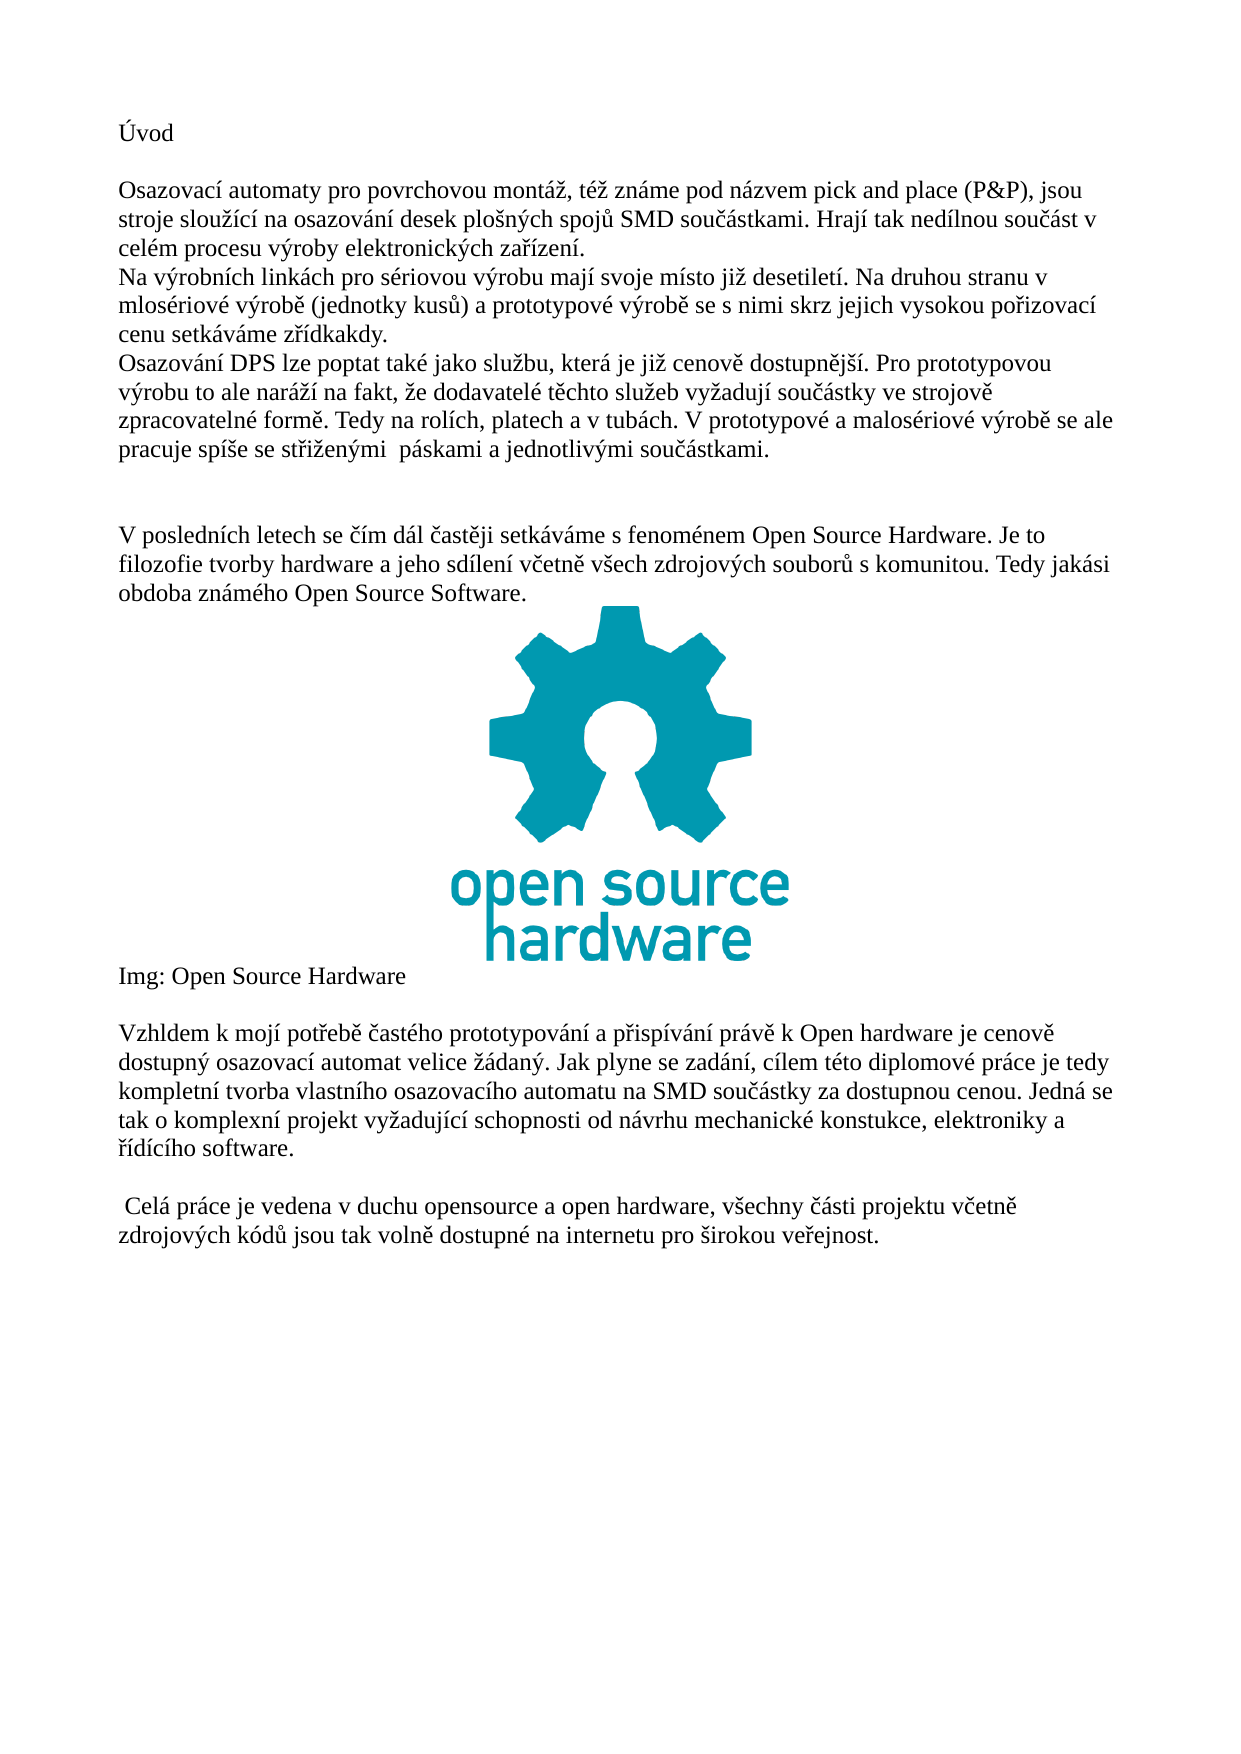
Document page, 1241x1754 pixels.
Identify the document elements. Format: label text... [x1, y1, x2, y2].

text Úvod [118, 118, 1122, 147]
text Osazovací automaty pro povrchovou montáž, též známe pod názvem pick and place (P&P), jsou stroje sloužící na osazování desek plošných spojů SMD součástkami. Hrají tak nedílnou součást v celém procesu výroby elektronických zařízení. [118, 176, 1122, 262]
text Na výrobních linkách pro sériovou výrobu mají svoje místo již desetiletí. Na druhou stranu v mlosériové výrobě (jednotky kusů) a prototypové výrobě se s nimi skrz jejich vysokou pořizovací cenu setkáváme zřídkakdy. [118, 262, 1122, 348]
text Vzhldem k mojí potřebě častého prototypování a přispívání právě k Open hardware je cenově dostupný osazovací automat velice žádaný. Jak plyne se zadání, cílem této diplomové práce je tedy kompletní tvorba vlastního osazovacího automatu na SMD součástky za dostupnou cenou. Jedná se tak o komplexní projekt vyžadující schopnosti od návrhu mechanické konstukce, elektroniky a řídícího software. [118, 1018, 1122, 1162]
text V posledních letech se čím dál častěji setkáváme s fenoménem Open Source Hardware. Je to filozofie tvorby hardware a jeho sdílení včetně všech zdrojových souborů s komunitou. Tedy jakási obdoba známého Open Source Software. [118, 521, 1122, 607]
text Osazování DPS lze poptat také jako službu, která je již cenově dostupnější. Pro prototypovou výrobu to ale naráží na fakt, že dodavatelé těchto služeb vyžadují součástky ve strojově zpracovatelné formě. Tedy na rolích, platech a v tubách. V prototypové a malosériové výrobě se ale pracuje spíše se střiženými páskami a jednotlivými součástkami. [118, 348, 1122, 463]
text Img: Open Source Hardware [118, 607, 1122, 990]
text Celá práce je vedena v duchu opensource a open hardware, všechny části projektu včetně zdrojových kódů jsou tak volně dostupné na internetu pro širokou veřejnost. [118, 1191, 1122, 1248]
picture [451, 606, 789, 961]
